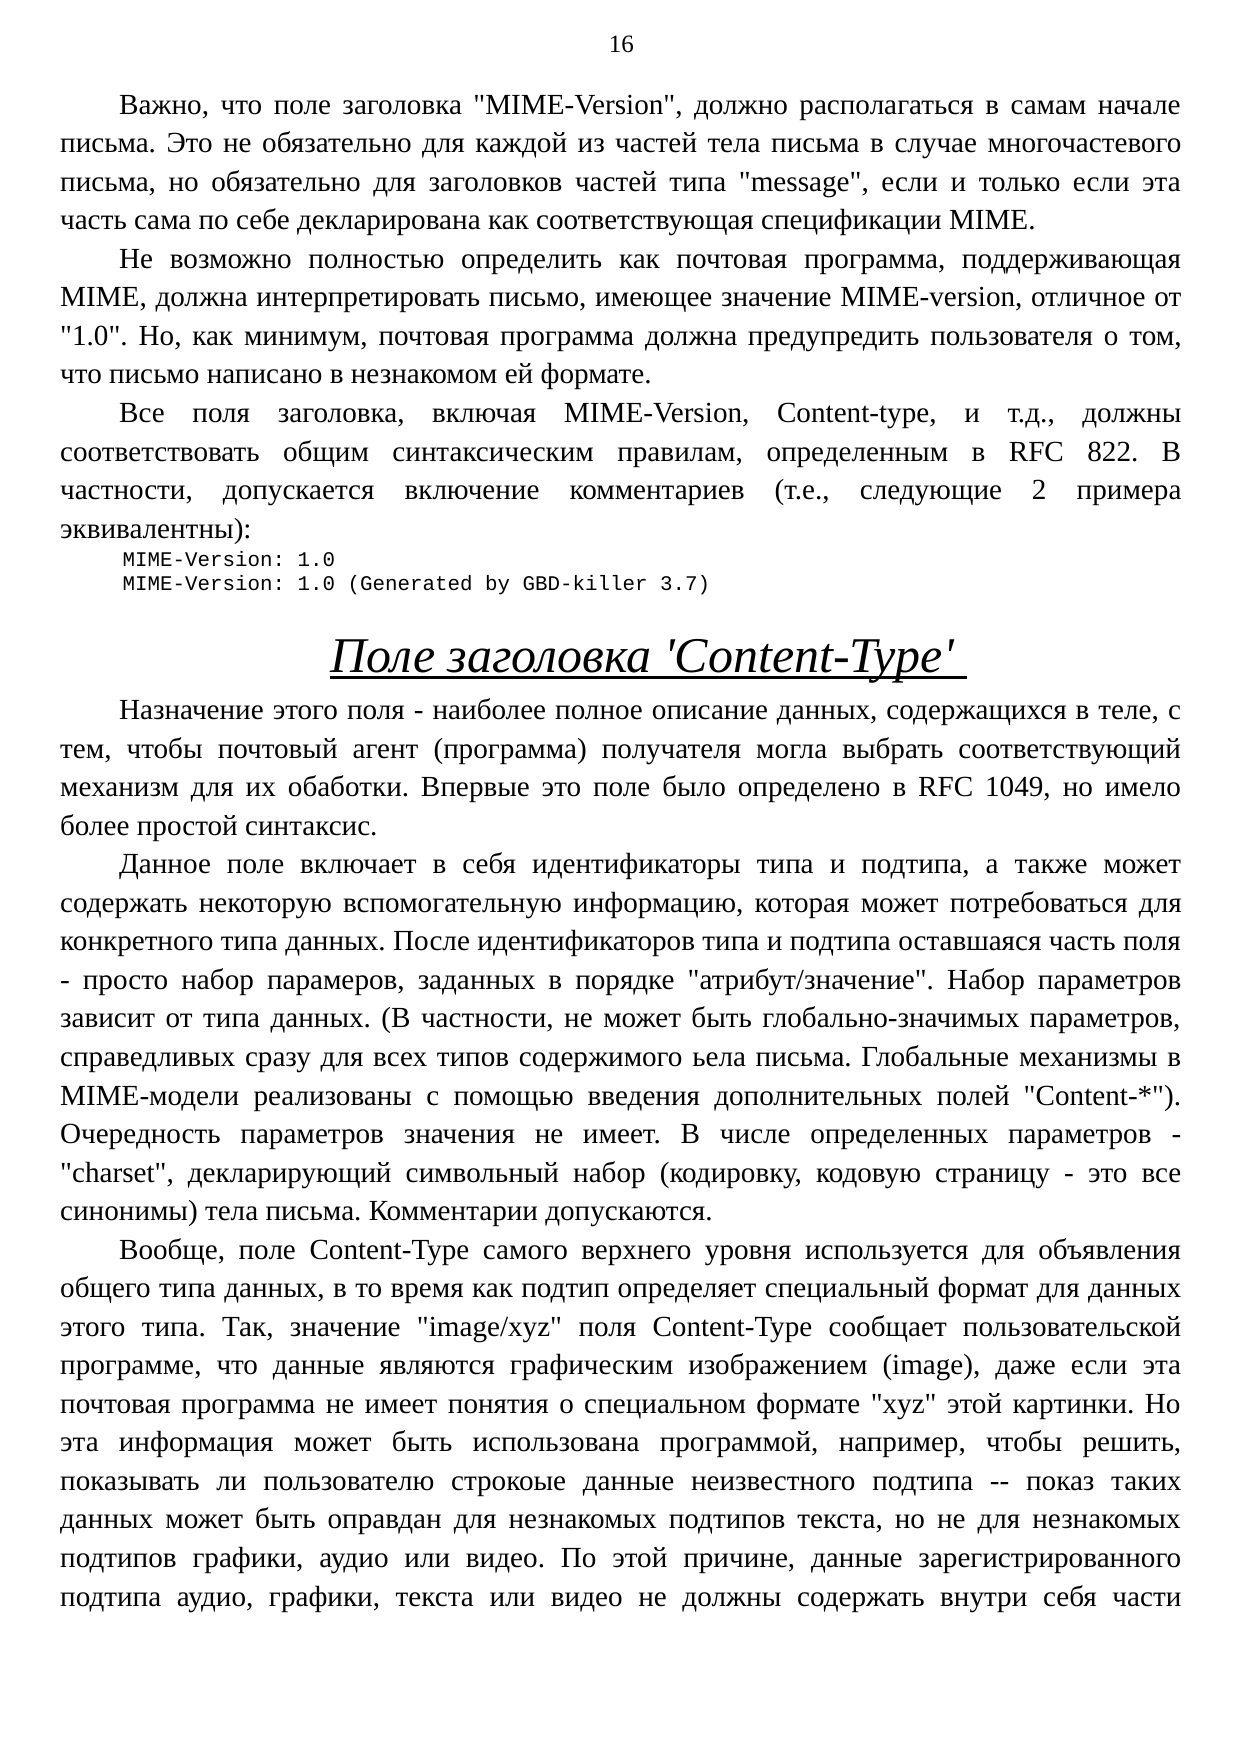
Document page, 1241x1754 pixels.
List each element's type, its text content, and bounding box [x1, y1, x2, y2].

text MIME-Version: 1.0 [60, 549, 1182, 573]
text Поле заголовка 'Content-Type' [60, 626, 1182, 684]
text Вообще, поле Content-Type самого верхнего уровня используется для объявления общего типа данных, в то время как подтип определяет специальный формат для данных этого типа. Так, значение "image/xyz" поля Content-Type сообщает пользовательской программе, что данные являются графическим изображением (image), даже если эта почтовая программа не имеет понятия о специальном формате "xyz" этой картинки. Но эта информация может быть использована программой, например, чтобы решить, показывать ли пользователю строкоые данные неизвестного подтипа -- показ таких данных может быть оправдан для незнакомых подтипов текста, но не для незнакомых подтипов графики, аудио или видео. По этой причине, данные зарегистрированного подтипа аудио, графики, текста или видео не должны содержать внутри себя части [60, 1232, 1182, 1612]
text Данное поле включает в себя идентификаторы типа и подтипа, а также может содержать некоторую вспомогательную информацию, которая может потребоваться для конкретного типа данных. После идентификаторов типа и подтипа оставшаяся часть поля - просто набор парамеров, заданных в порядке "атрибут/значение". Набор параметров зависит от типа данных. (В частности, не может быть глобально-значимых параметров, справедливых сразу для всех типов содержимого ьела письма. Глобальные механизмы в MIME-модели реализованы с помощью введения дополнительных полей "Content-*"). Очередность параметров значения не имеет. В числе определенных параметров - "charset", декларирующий символьный набор (кодировку, кодовую страницу - это все синонимы) тела письма. Комментарии допускаются. [60, 846, 1182, 1227]
text Важно, что поле заголовка "MIME-Version", должно располагаться в самам начале письма. Это не обязательно для каждой из частей тела письма в случае многочастевого письма, но обязательно для заголовков частей типа "message", если и только если эта часть сама по себе декларирована как соответствующая спецификации MIME. [60, 87, 1182, 236]
text Все поля заголовка, включая MIME-Version, Content-type, и т.д., должны соответствовать общим синтаксическим правилам, определенным в RFC 822. В частности, допускается включение комментариев (т.е., следующие 2 примера эквивалентны): [60, 395, 1182, 544]
text MIME-Version: 1.0 (Generated by GBD-killer 3.7) [60, 573, 1182, 597]
text Не возможно полностью определить как почтовая программа, поддерживающая MIME, должна интерпретировать письмо, имеющее значение MIME-version, отличное от "1.0". Но, как минимум, почтовая программа должна предупредить пользователя о том, что письмо написано в незнакомом ей формате. [60, 241, 1182, 390]
text Назначение этого поля - наиболее полное описание данных, содержащихся в теле, с тем, чтобы почтовый агент (программа) получателя могла выбрать соответствующий механизм для их обаботки. Впервые это поле было определено в RFC 1049, но имело более простой синтаксис. [60, 692, 1182, 841]
